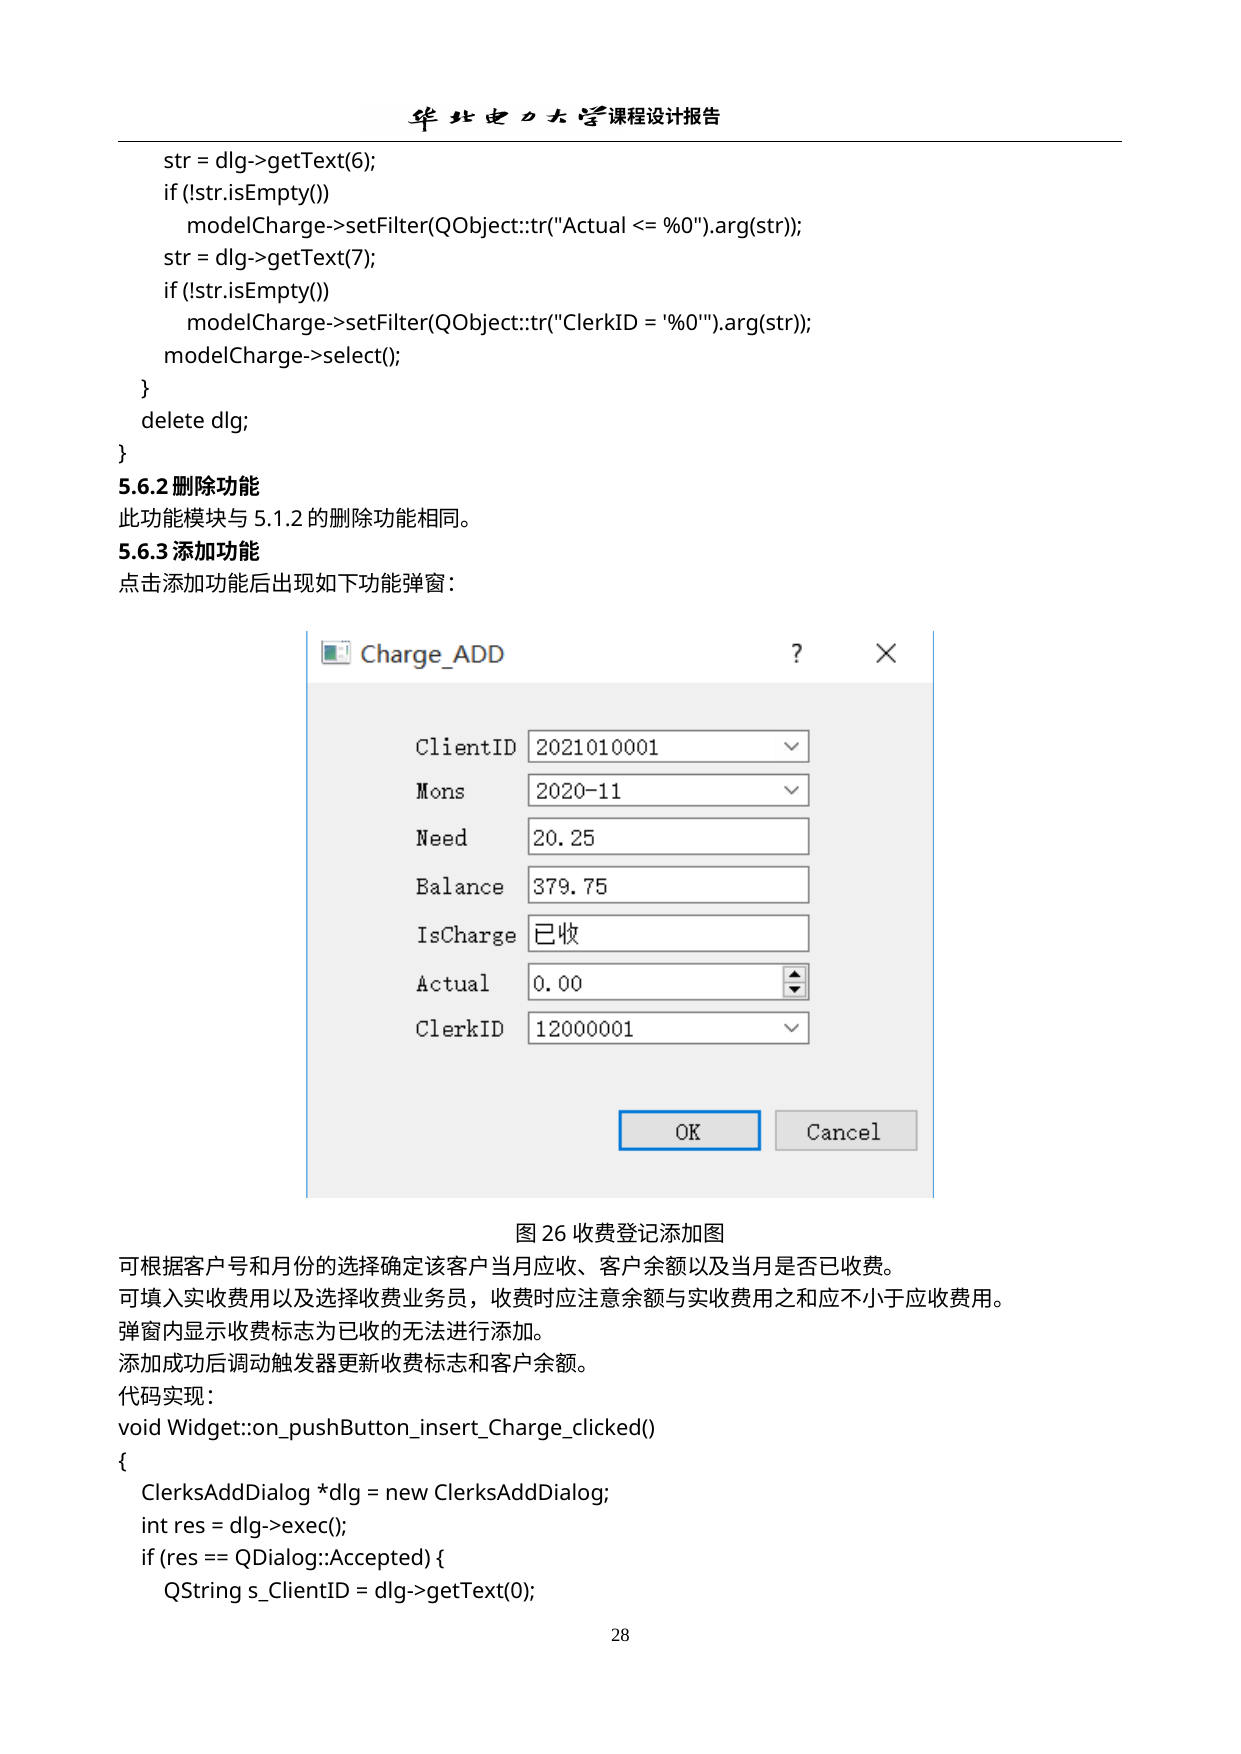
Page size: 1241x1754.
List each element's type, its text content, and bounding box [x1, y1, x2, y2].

text } [118, 436, 1122, 468]
text void Widget::on_pushButton_insert_Charge_clicked() [118, 1411, 1122, 1443]
text modelCharge->setFilter(QObject::tr("Actual <= %0").arg(str)); [118, 208, 1122, 241]
text ClerksAddDialog *dlg = new ClerksAddDialog; [118, 1476, 1122, 1508]
text 弹窗内显示收费标志为已收的无法进行添加。 [118, 1313, 1122, 1346]
text { [118, 1443, 1122, 1476]
text 可填入实收费用以及选择收费业务员，收费时应注意余额与实收费用之和应不小于应收费用。 [118, 1281, 1122, 1313]
text 5.6.2删除功能 [118, 468, 1122, 501]
text modelCharge->select(); [118, 338, 1122, 371]
text 代码实现： [118, 1378, 1122, 1411]
text 点击添加功能后出现如下功能弹窗： [118, 566, 1122, 598]
text str = dlg->getText(7); [118, 241, 1122, 273]
text str = dlg->getText(6); [118, 143, 1122, 176]
text QString s_ClientID = dlg->getText(0); [118, 1573, 1122, 1606]
picture [306, 631, 934, 1198]
text 可根据客户号和月份的选择确定该客户当月应收、客户余额以及当月是否已收费。 [118, 1248, 1122, 1281]
text if (!str.isEmpty()) [118, 273, 1122, 306]
text 5.6.3添加功能 [118, 533, 1122, 566]
text } [118, 371, 1122, 403]
text modelCharge->setFilter(QObject::tr("ClerkID = '%0'").arg(str)); [118, 306, 1122, 338]
picture [358, 105, 622, 134]
text if (!str.isEmpty()) [118, 176, 1122, 208]
text int res = dlg->exec(); [118, 1508, 1122, 1541]
text delete dlg; [118, 403, 1122, 436]
text if (res == QDialog::Accepted) { [118, 1541, 1122, 1573]
text 添加成功后调动触发器更新收费标志和客户余额。 [118, 1346, 1122, 1378]
text 图26 收费登记添加图 [118, 1216, 1122, 1248]
text 此功能模块与5.1.2的删除功能相同。 [118, 501, 1122, 533]
